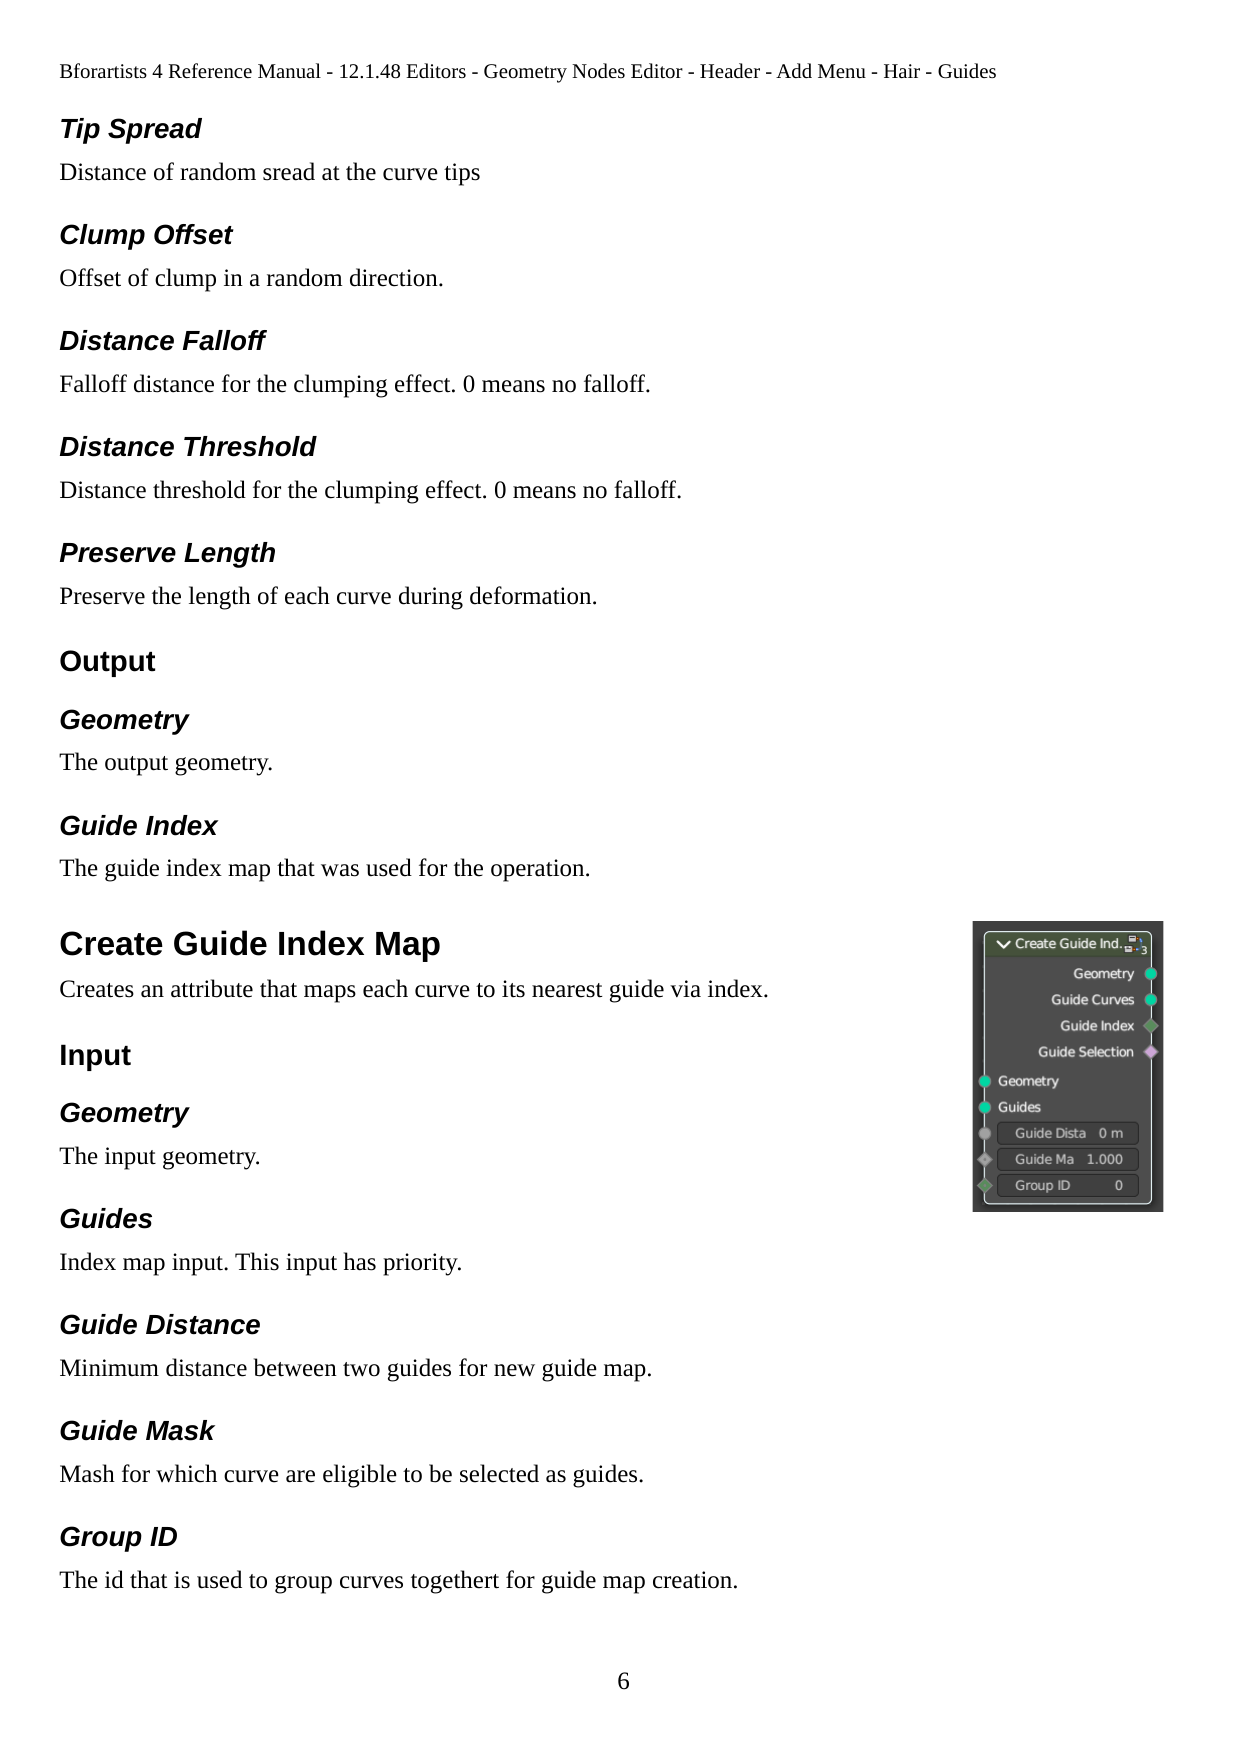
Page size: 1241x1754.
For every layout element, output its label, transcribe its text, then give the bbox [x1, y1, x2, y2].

text Mash for which curve are eligible to be selected as guides. [59, 1459, 1181, 1488]
subtitle [1164, 923, 1181, 962]
subtitle Guide Index [59, 809, 1181, 841]
text Minimum distance between two guides for new guide map. [59, 1353, 1181, 1382]
text [1164, 1141, 1181, 1170]
subtitle [1164, 1038, 1181, 1072]
subtitle Distance Threshold [59, 430, 1181, 462]
text Index map input. This input has priority. [59, 1247, 1181, 1276]
text The output geometry. [59, 747, 1181, 776]
subtitle Guides [59, 1203, 1181, 1235]
text The id that is used to group curves togethert for guide map creation. [59, 1565, 1181, 1594]
text The input geometry. [59, 1141, 972, 1170]
text Distance of random sread at the curve tips [59, 157, 1181, 186]
subtitle Distance Falloff [59, 324, 1181, 356]
text Creates an attribute that maps each curve to its nearest guide via index. [59, 974, 972, 1003]
subtitle Input [59, 1038, 972, 1072]
subtitle [1164, 1097, 1181, 1129]
subtitle Guide Mask [59, 1415, 1181, 1447]
text Preserve the length of each curve during deformation. [59, 581, 1181, 609]
subtitle Geometry [59, 1097, 972, 1129]
subtitle Group ID [59, 1521, 1181, 1552]
subtitle Clump Offset [59, 218, 1181, 250]
text The guide index map that was used for the operation. [59, 853, 1181, 882]
subtitle Tip Spread [59, 113, 1181, 144]
subtitle Output [59, 644, 1181, 678]
subtitle Guide Distance [59, 1309, 1181, 1341]
text Falloff distance for the clumping effect. 0 means no falloff. [59, 369, 1181, 398]
subtitle Create Guide Index Map [59, 923, 972, 962]
subtitle Preserve Length [59, 536, 1181, 568]
subtitle Geometry [59, 703, 1181, 735]
picture [972, 921, 1164, 1212]
text Distance threshold for the clumping effect. 0 means no falloff. [59, 475, 1181, 503]
text Offset of clump in a random direction. [59, 263, 1181, 292]
